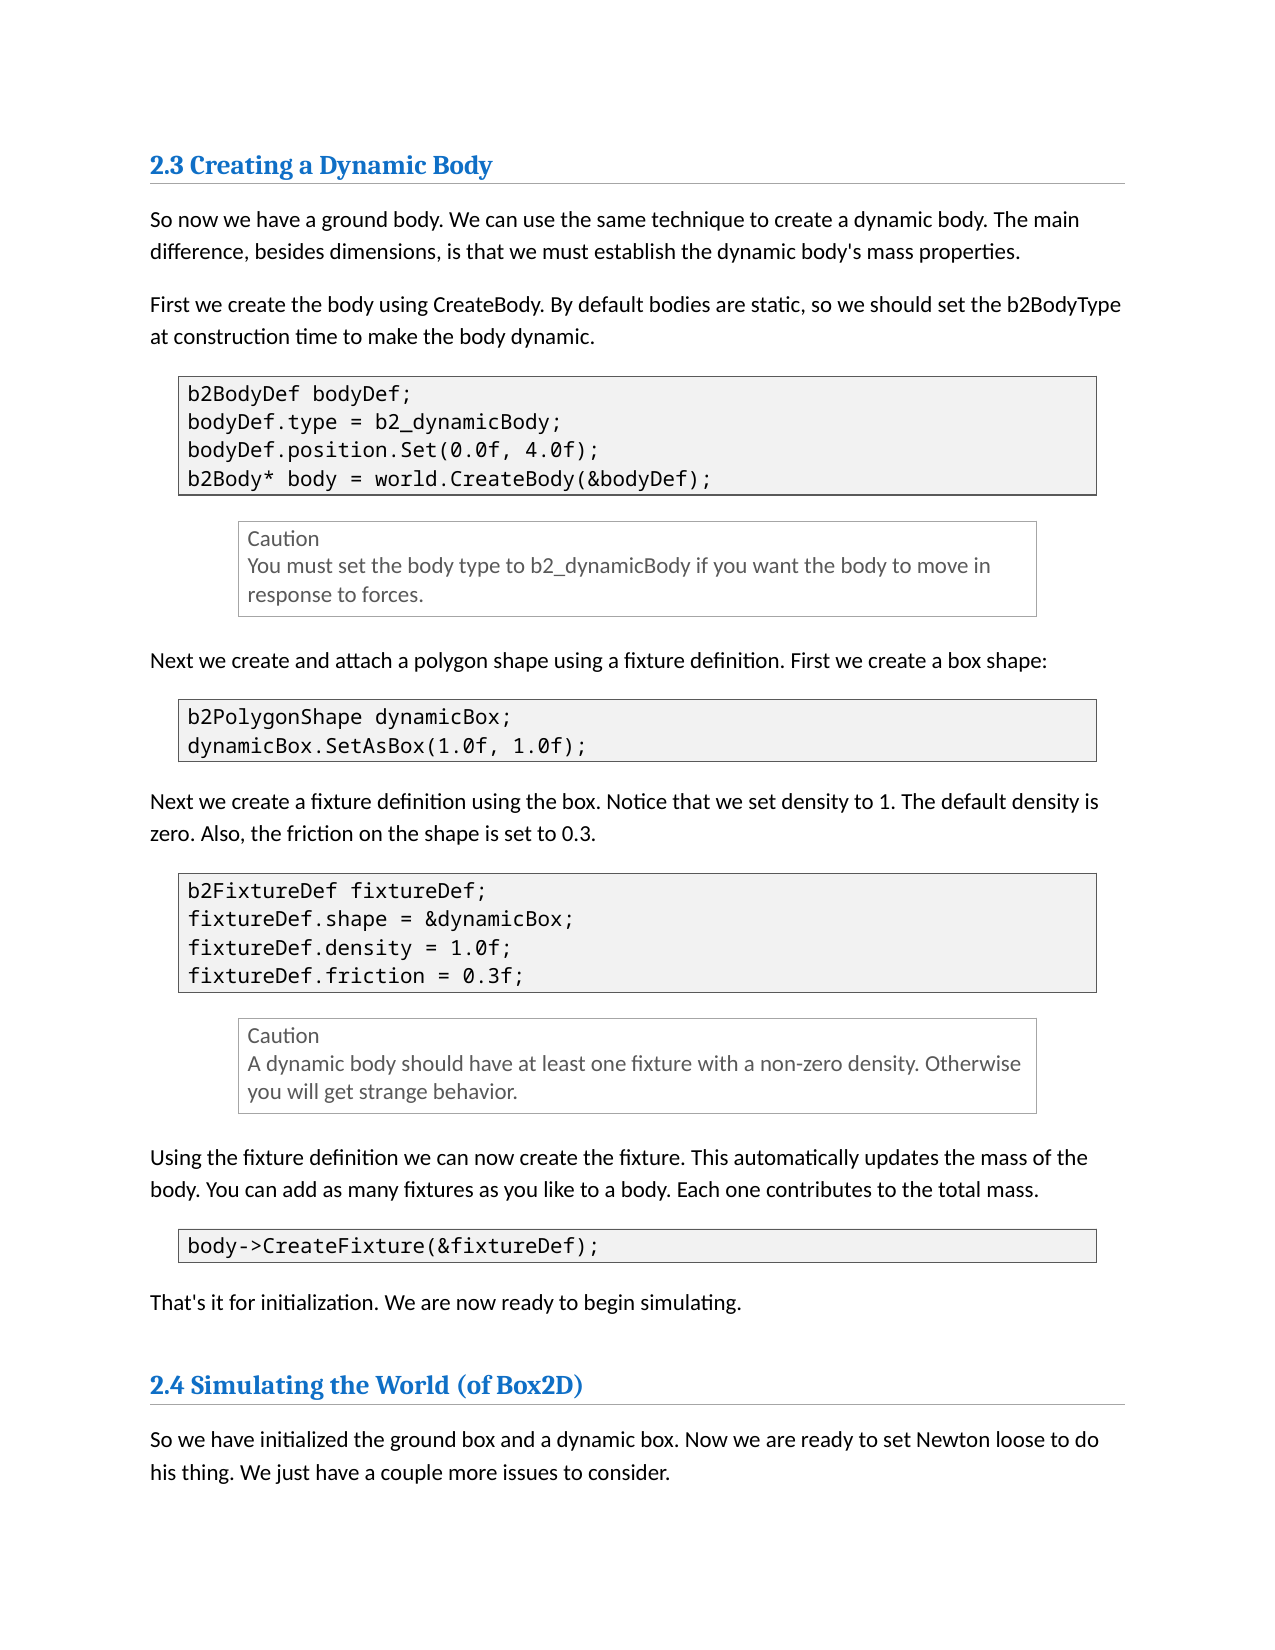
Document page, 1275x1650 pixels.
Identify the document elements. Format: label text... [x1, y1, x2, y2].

text fixtureDef.shape = &dynamicBox; [179, 901, 1096, 929]
text So we have initialized the ground box and a dynamic box. Now we are ready to set Newton loose to do his thing. We just have a couple more issues to consider. [150, 1426, 1125, 1486]
text bodyDef.type = b2_dynamicBody; [179, 404, 1096, 432]
text b2Body* body = world.CreateBody(&bodyDef); [179, 461, 1096, 494]
text That's it for initialization. We are now ready to begin simulating. [150, 1288, 1125, 1316]
text First we create the body using CreateBody. By default bodies are static, so we should set the b2BodyType at construction time to make the body dynamic. [150, 290, 1125, 351]
text You must set the body type to b2_dynamicBody if you want the body to move in response to forces. [239, 548, 1036, 616]
text So now we have a ground body. We can use the same technique to create a dynamic body. The main difference, besides dimensions, is that we must establish the dynamic body's mass properties. [150, 205, 1125, 265]
text bodyDef.position.Set(0.0f, 4.0f); [179, 432, 1096, 461]
text fixtureDef.friction = 0.3f; [179, 958, 1096, 992]
text b2PolygonShape dynamicBox; [179, 700, 1096, 728]
text Using the fixture definition we can now create the fixture. This automatically updates the mass of the body. You can add as many fixtures as you like to a body. Each one contributes to the total mass. [150, 1143, 1125, 1203]
text Caution [239, 522, 1036, 548]
text Next we create a fixture definition using the box. Notice that we set density to 1. The default density is zero. Also, the friction on the shape is set to 0.3. [150, 787, 1125, 848]
text Caution [239, 1019, 1036, 1046]
text body->CreateFixture(&fixtureDef); [179, 1230, 1096, 1262]
text Next we create and attach a polygon shape using a fixture definition. First we create a box shape: [150, 646, 1125, 674]
subtitle Simulating the World (of Box2D) [150, 1370, 1125, 1404]
text dynamicBox.SetAsBox(1.0f, 1.0f); [179, 728, 1096, 761]
text b2BodyDef bodyDef; [179, 377, 1096, 404]
text fixtureDef.density = 1.0f; [179, 929, 1096, 958]
text A dynamic body should have at least one fixture with a non-zero density. Otherwise you will get strange behavior. [239, 1046, 1036, 1113]
text b2FixtureDef fixtureDef; [179, 874, 1096, 901]
subtitle Creating a Dynamic Body [150, 150, 1125, 183]
